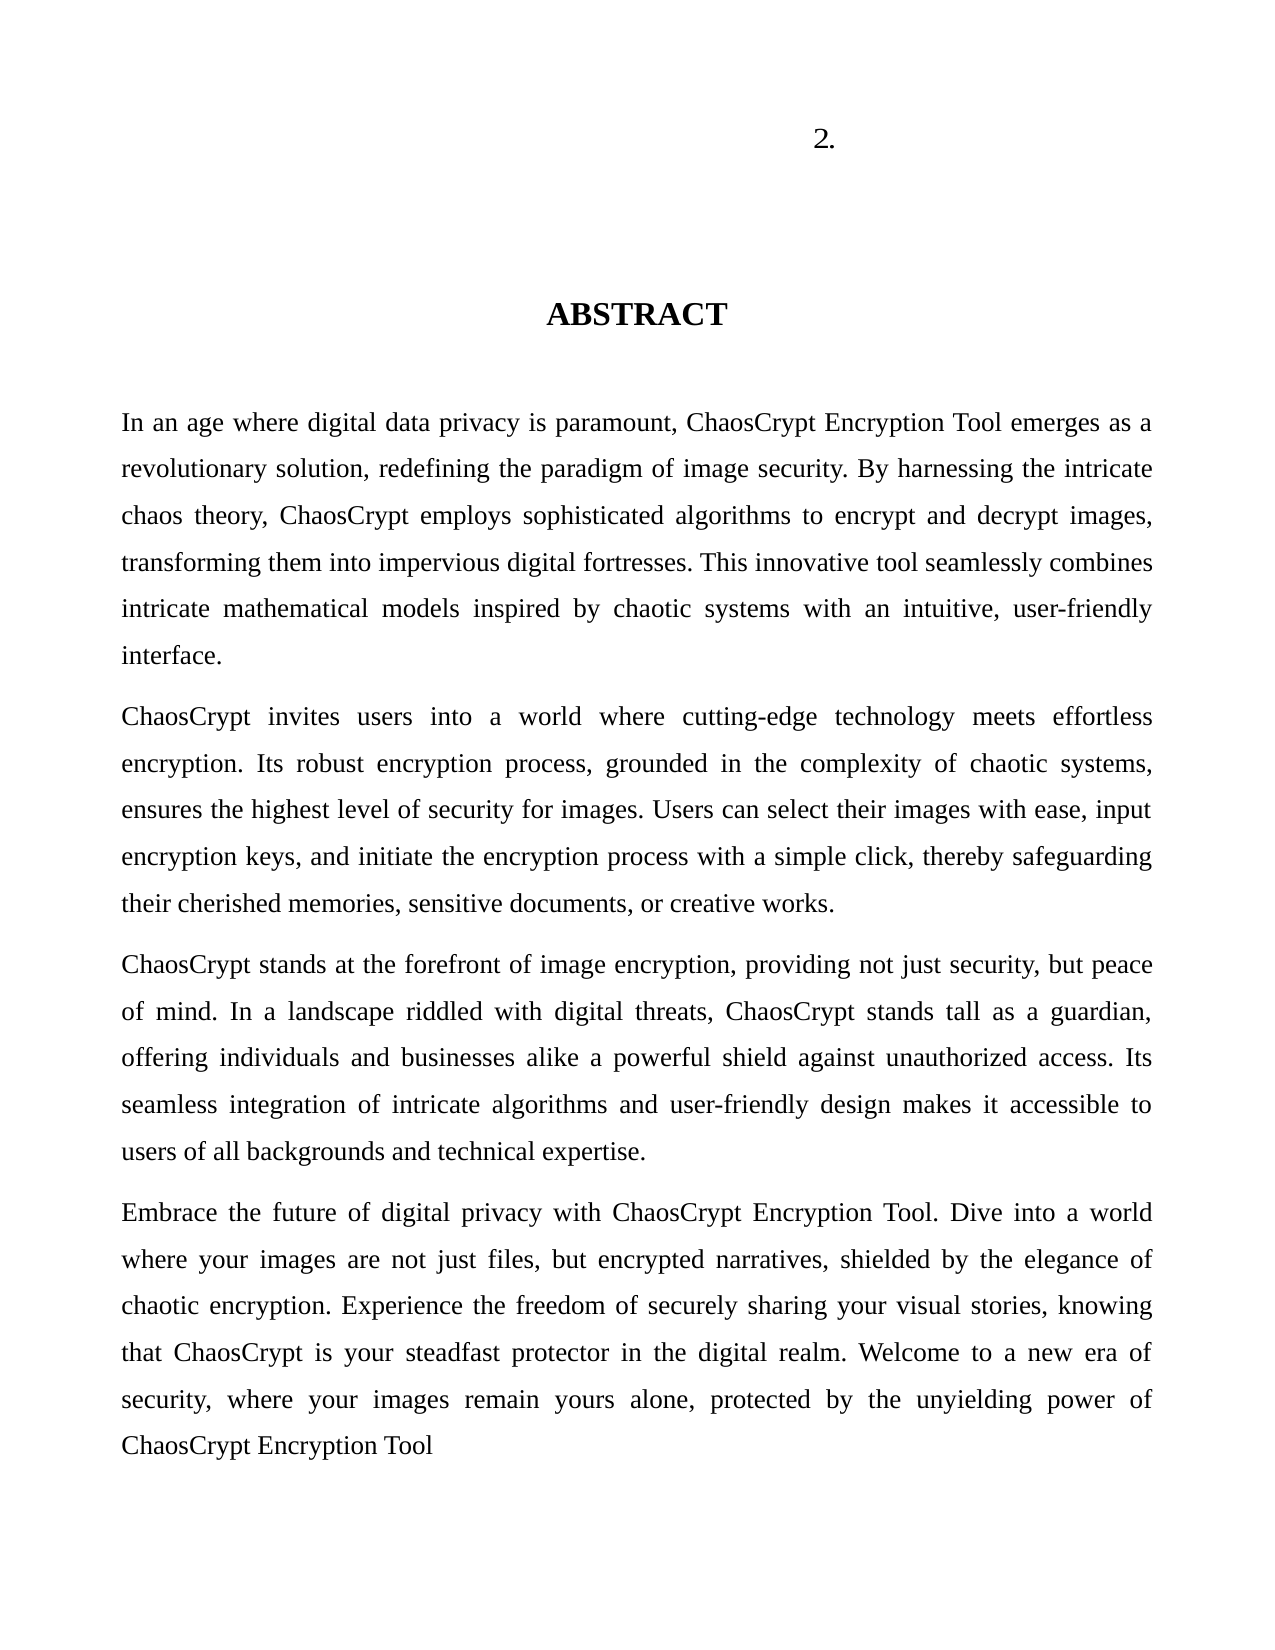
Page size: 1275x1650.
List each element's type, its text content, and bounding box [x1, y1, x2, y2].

text ChaosCrypt stands at the forefront of image encryption, providing not just security, but peace of mind. In a landscape riddled with digital threats, ChaosCrypt stands tall as a guardian, offering individuals and businesses alike a powerful shield against unauthorized access. Its seamless integration of intricate algorithms and user-friendly design makes it accessible to users of all backgrounds and technical expertise. [121, 948, 1154, 1166]
text In an age where digital data privacy is paramount, ChaosCrypt Encryption Tool emerges as a revolutionary solution, redefining the paradigm of image security. By harnessing the intricate chaos theory, ChaosCrypt employs sophisticated algorithms to encrypt and decrypt images, transforming them into impervious digital fortresses. This innovative tool seamlessly combines intricate mathematical models inspired by chaotic systems with an intuitive, user-friendly interface. [121, 406, 1154, 670]
text ABSTRACT [249, 294, 1063, 333]
text Embrace the future of digital privacy with ChaosCrypt Encryption Tool. Dive into a world where your images are not just files, but encrypted narratives, shielded by the elegance of chaotic encryption. Experience the freedom of securely sharing your visual stories, knowing that ChaosCrypt is your steadfast protector in the digital realm. Welcome to a new era of security, where your images remain yours alone, protected by the unyielding power of ChaosCrypt Encryption Tool [121, 1196, 1154, 1461]
text ChaosCrypt invites users into a world where cutting-edge technology meets effortless encryption. Its robust encryption process, grounded in the complexity of chaotic systems, ensures the highest level of security for images. Users can select their images with ease, input encryption keys, and initiate the encryption process with a simple click, thereby safeguarding their cherished memories, sensitive documents, or creative works. [121, 700, 1154, 918]
text 2. [249, 121, 1063, 155]
